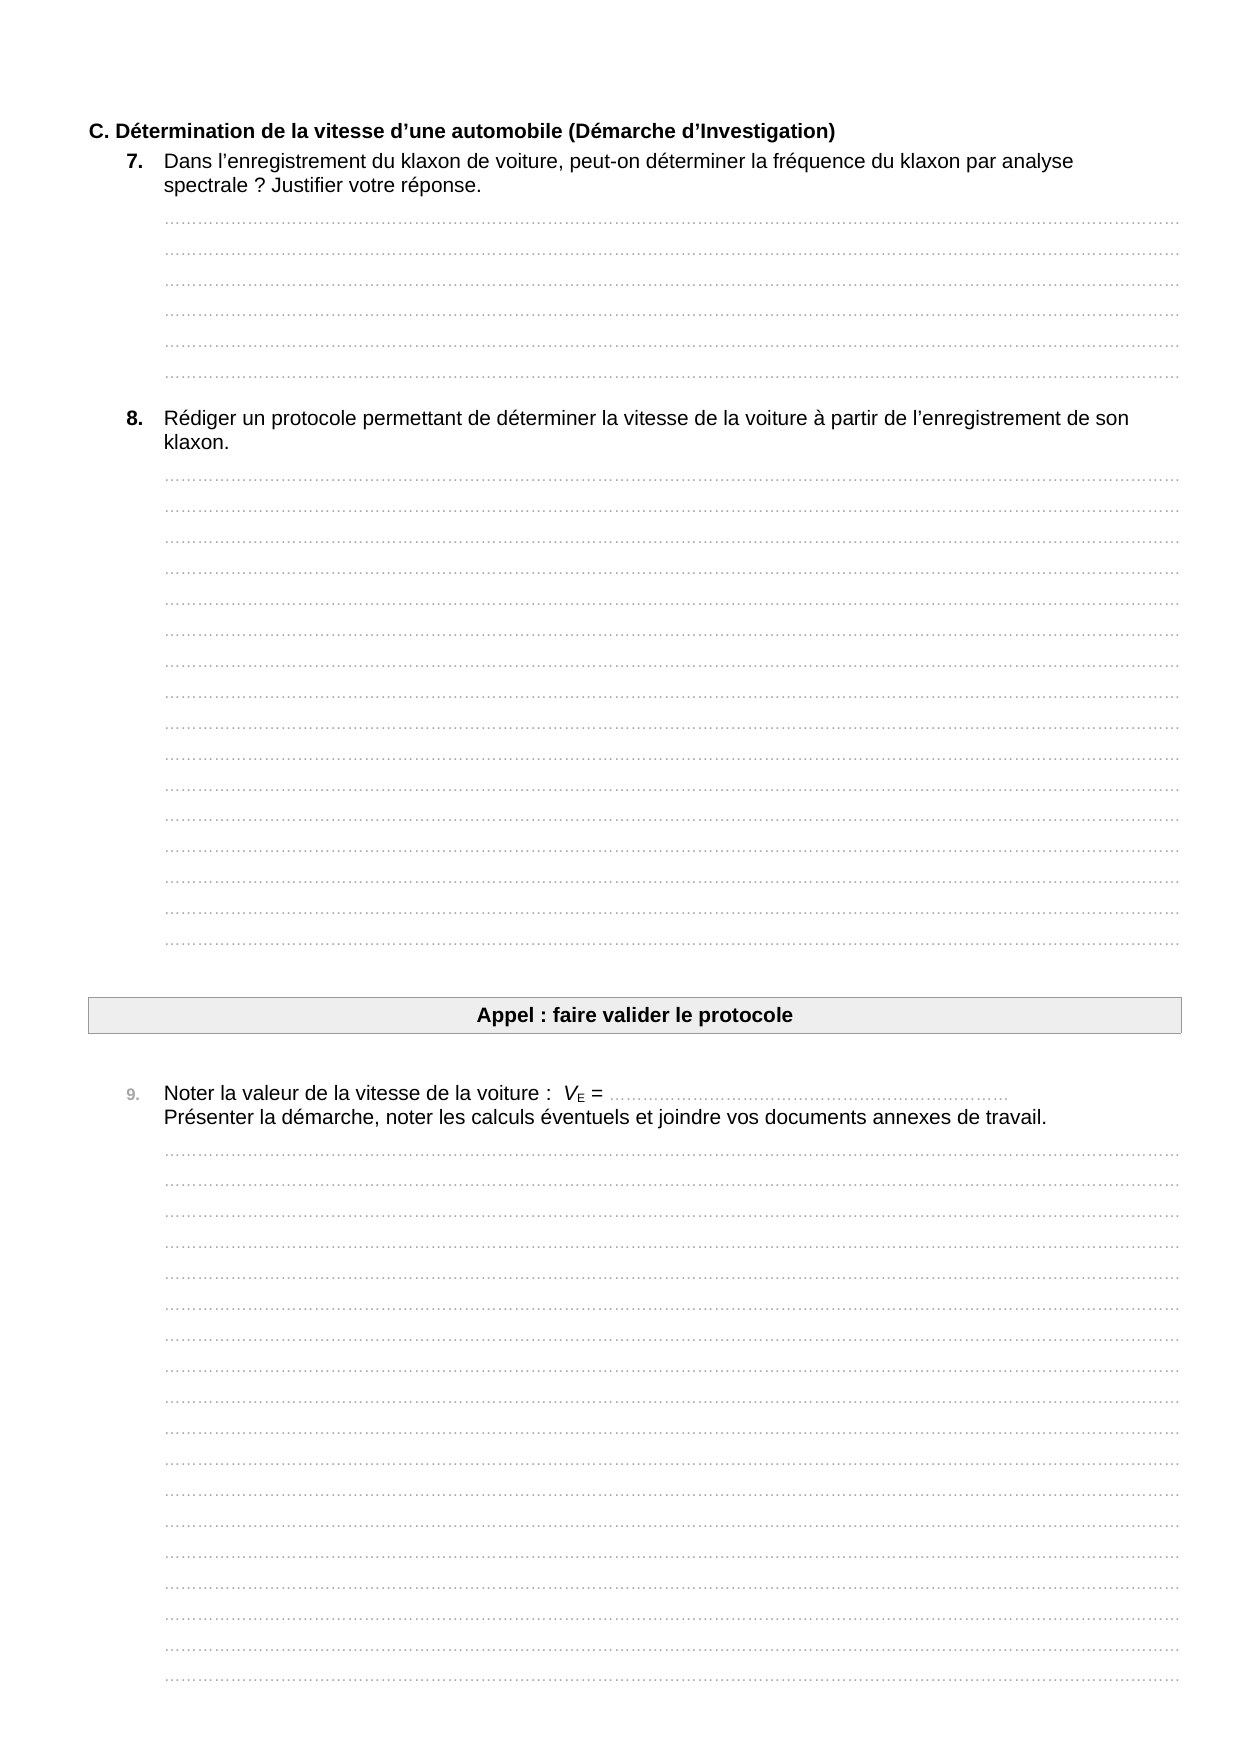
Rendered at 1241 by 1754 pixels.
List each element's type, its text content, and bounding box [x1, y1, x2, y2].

list ………………………………………………………………………………………………………………………………………………………………… [126, 1481, 1181, 1500]
list ………………………………………………………………………………………………………………………………………………………………… [126, 270, 1181, 289]
list ………………………………………………………………………………………………………………………………………………………………… [126, 899, 1181, 918]
list ………………………………………………………………………………………………………………………………………………………………… [126, 363, 1181, 382]
list ………………………………………………………………………………………………………………………………………………………………… [126, 1357, 1181, 1376]
list ………………………………………………………………………………………………………………………………………………………………… [126, 1140, 1181, 1159]
table_header Appel : faire valider le protocole [89, 998, 1181, 1033]
list ………………………………………………………………………………………………………………………………………………………………… [126, 775, 1181, 794]
list ………………………………………………………………………………………………………………………………………………………………… [126, 1450, 1181, 1469]
list ………………………………………………………………………………………………………………………………………………………………… [126, 1171, 1181, 1190]
list ………………………………………………………………………………………………………………………………………………………………… [126, 497, 1181, 516]
list ………………………………………………………………………………………………………………………………………………………………… [126, 1542, 1181, 1562]
list ………………………………………………………………………………………………………………………………………………………………… [126, 1295, 1181, 1314]
list ………………………………………………………………………………………………………………………………………………………………… [126, 1512, 1181, 1531]
list Noter la valeur de la vitesse de la voiture : VE = ……………………………………………………………… [126, 1081, 1181, 1104]
list ………………………………………………………………………………………………………………………………………………………………… [126, 744, 1181, 763]
list ………………………………………………………………………………………………………………………………………………………………… [126, 1666, 1181, 1685]
list ………………………………………………………………………………………………………………………………………………………………… [126, 528, 1181, 547]
list ………………………………………………………………………………………………………………………………………………………………… [126, 332, 1181, 351]
list Rédiger un protocole permettant de déterminer la vitesse de la voiture à partir de l’enregistrement de son klaxon. [126, 406, 1181, 454]
list ………………………………………………………………………………………………………………………………………………………………… [126, 1573, 1181, 1593]
list ………………………………………………………………………………………………………………………………………………………………… [126, 1202, 1181, 1221]
text C. Détermination de la vitesse d’une automobile (Démarche d’Investigation) [88, 119, 1181, 143]
list ………………………………………………………………………………………………………………………………………………………………… [126, 652, 1181, 671]
list Dans l’enregistrement du klaxon de voiture, peut-on déterminer la fréquence du klaxon par analyse spectrale ? Justifier votre réponse. [126, 149, 1181, 197]
list ………………………………………………………………………………………………………………………………………………………………… [126, 930, 1181, 949]
list ………………………………………………………………………………………………………………………………………………………………… [126, 682, 1181, 702]
list ………………………………………………………………………………………………………………………………………………………………… [126, 208, 1181, 228]
list ………………………………………………………………………………………………………………………………………………………………… [126, 713, 1181, 733]
list ………………………………………………………………………………………………………………………………………………………………… [126, 621, 1181, 640]
list ………………………………………………………………………………………………………………………………………………………………… [126, 301, 1181, 320]
list ………………………………………………………………………………………………………………………………………………………………… [126, 1264, 1181, 1283]
list ………………………………………………………………………………………………………………………………………………………………… [126, 837, 1181, 856]
list ………………………………………………………………………………………………………………………………………………………………… [126, 1419, 1181, 1438]
list ………………………………………………………………………………………………………………………………………………………………… [126, 1635, 1181, 1654]
list ………………………………………………………………………………………………………………………………………………………………… [126, 239, 1181, 258]
list Présenter la démarche, noter les calculs éventuels et joindre vos documents annexes de travail. [126, 1104, 1181, 1128]
list ………………………………………………………………………………………………………………………………………………………………… [126, 590, 1181, 609]
list ………………………………………………………………………………………………………………………………………………………………… [126, 1326, 1181, 1345]
list ………………………………………………………………………………………………………………………………………………………………… [126, 868, 1181, 887]
list ………………………………………………………………………………………………………………………………………………………………… [126, 806, 1181, 825]
list ………………………………………………………………………………………………………………………………………………………………… [126, 1604, 1181, 1623]
list ………………………………………………………………………………………………………………………………………………………………… [126, 1233, 1181, 1252]
list ………………………………………………………………………………………………………………………………………………………………… [126, 466, 1181, 485]
list ………………………………………………………………………………………………………………………………………………………………… [126, 1388, 1181, 1407]
list ………………………………………………………………………………………………………………………………………………………………… [126, 559, 1181, 578]
